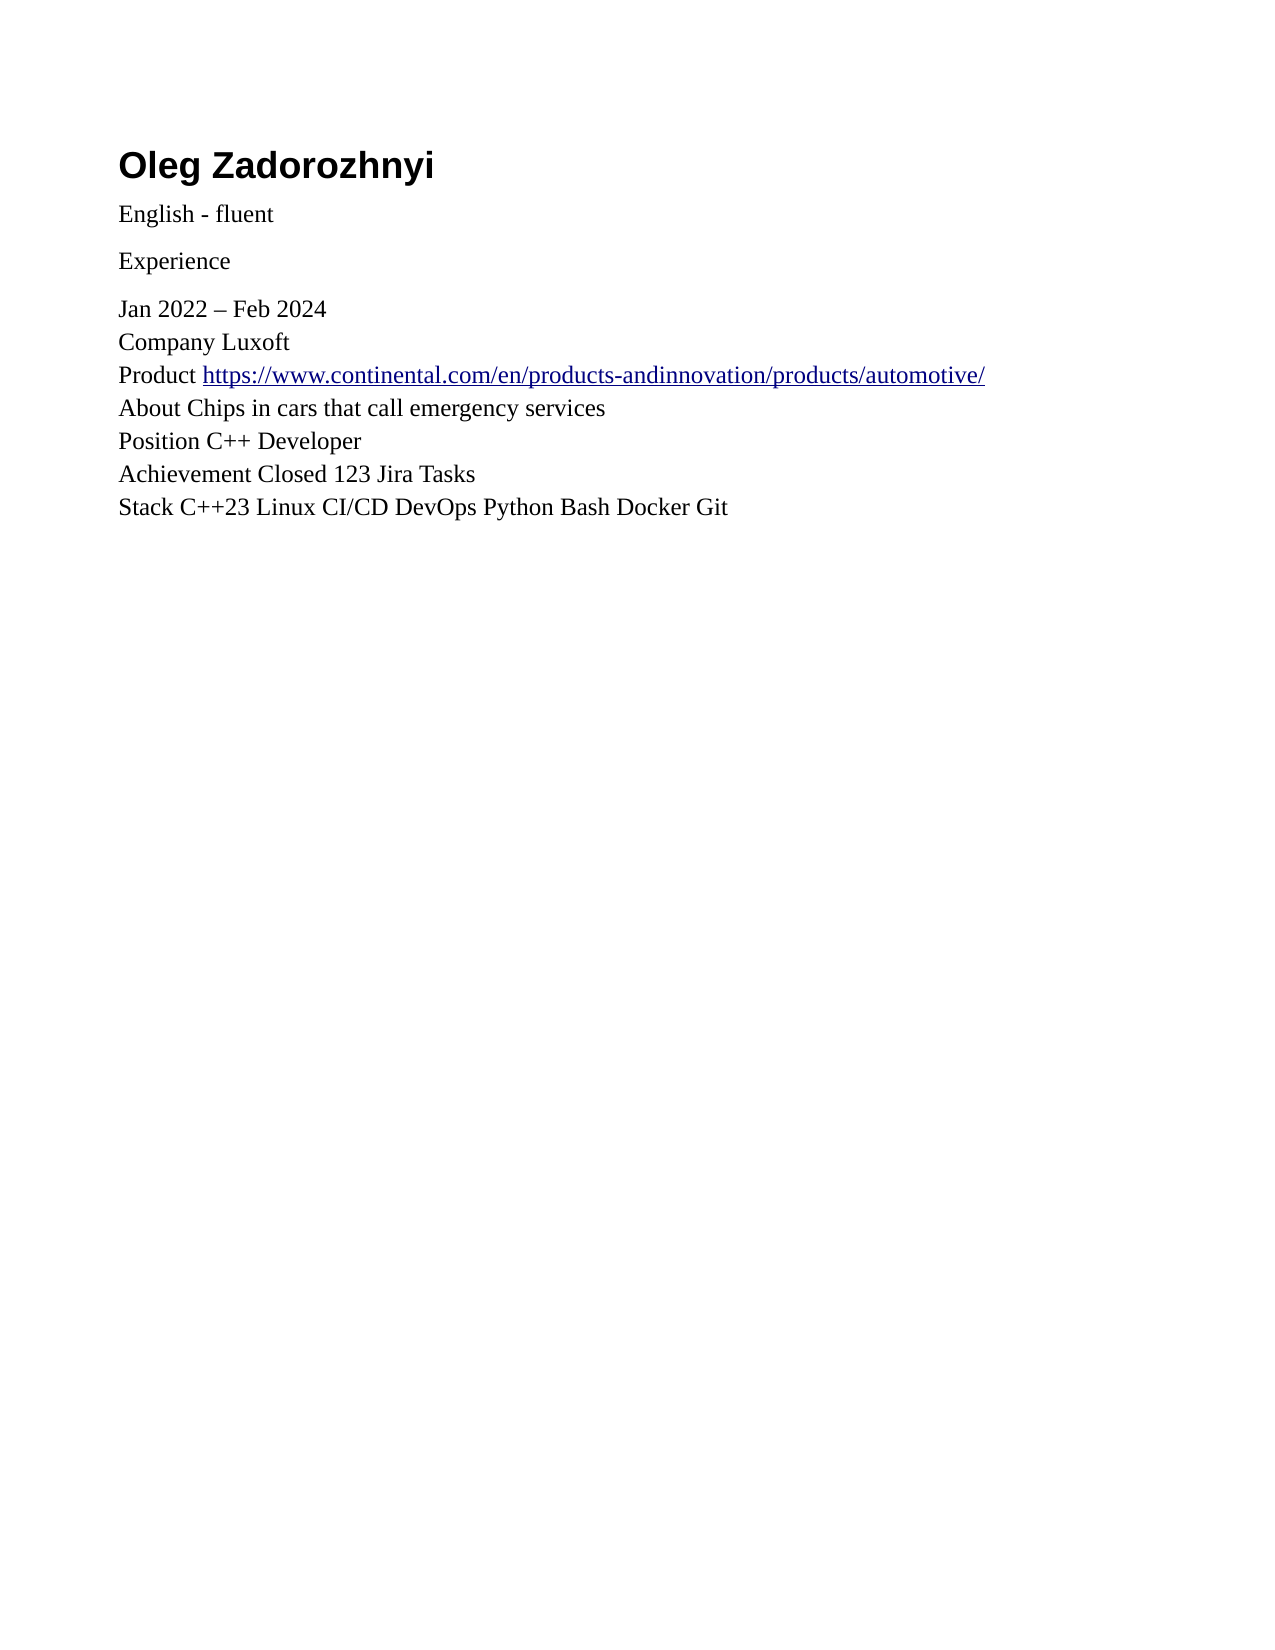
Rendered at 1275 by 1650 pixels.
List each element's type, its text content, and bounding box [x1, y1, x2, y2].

text Experience [118, 246, 1157, 275]
text Jan 2022 – Feb 2024 Company Luxoft Product https://www.continental.com/en/products-andinnovation/products/automotive/ About Chips in cars that call emergency services Position C++ Developer Achievement Closed 123 Jira Tasks Stack C++23 Linux CI/CD DevOps Python Bash Docker Git [118, 294, 1157, 521]
subtitle Oleg Zadorozhnyi [118, 143, 1157, 186]
text English - fluent [118, 199, 1157, 227]
